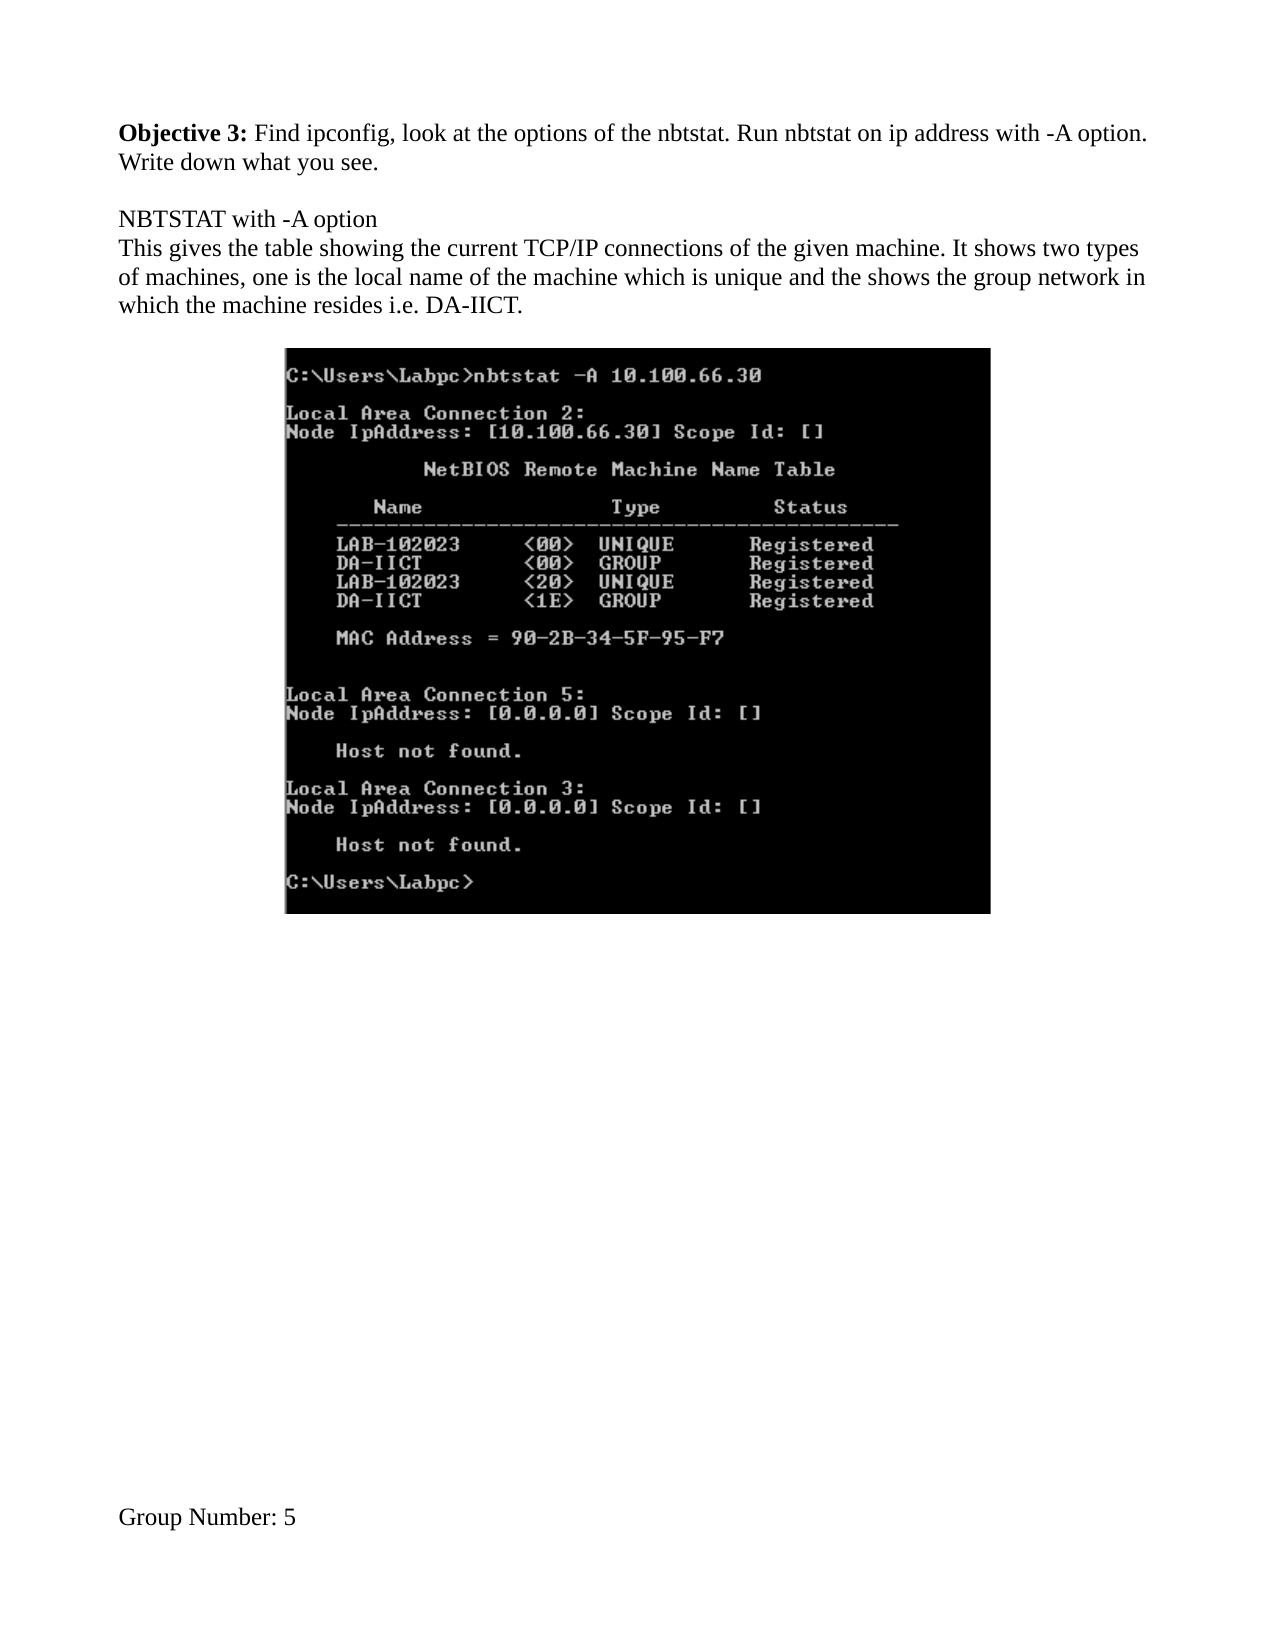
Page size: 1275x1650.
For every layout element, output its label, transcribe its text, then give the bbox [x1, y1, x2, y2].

text Objective 3: Find ipconfig, look at the options of the nbtstat. Run nbtstat on ip address with -A option. Write down what you see. [118, 118, 1157, 176]
picture [284, 348, 991, 914]
text NBTSTAT with -A option [118, 204, 1157, 233]
text This gives the table showing the current TCP/IP connections of the given machine. It shows two types of machines, one is the local name of the machine which is unique and the shows the group network in which the machine resides i.e. DA-IICT. [118, 233, 1157, 319]
